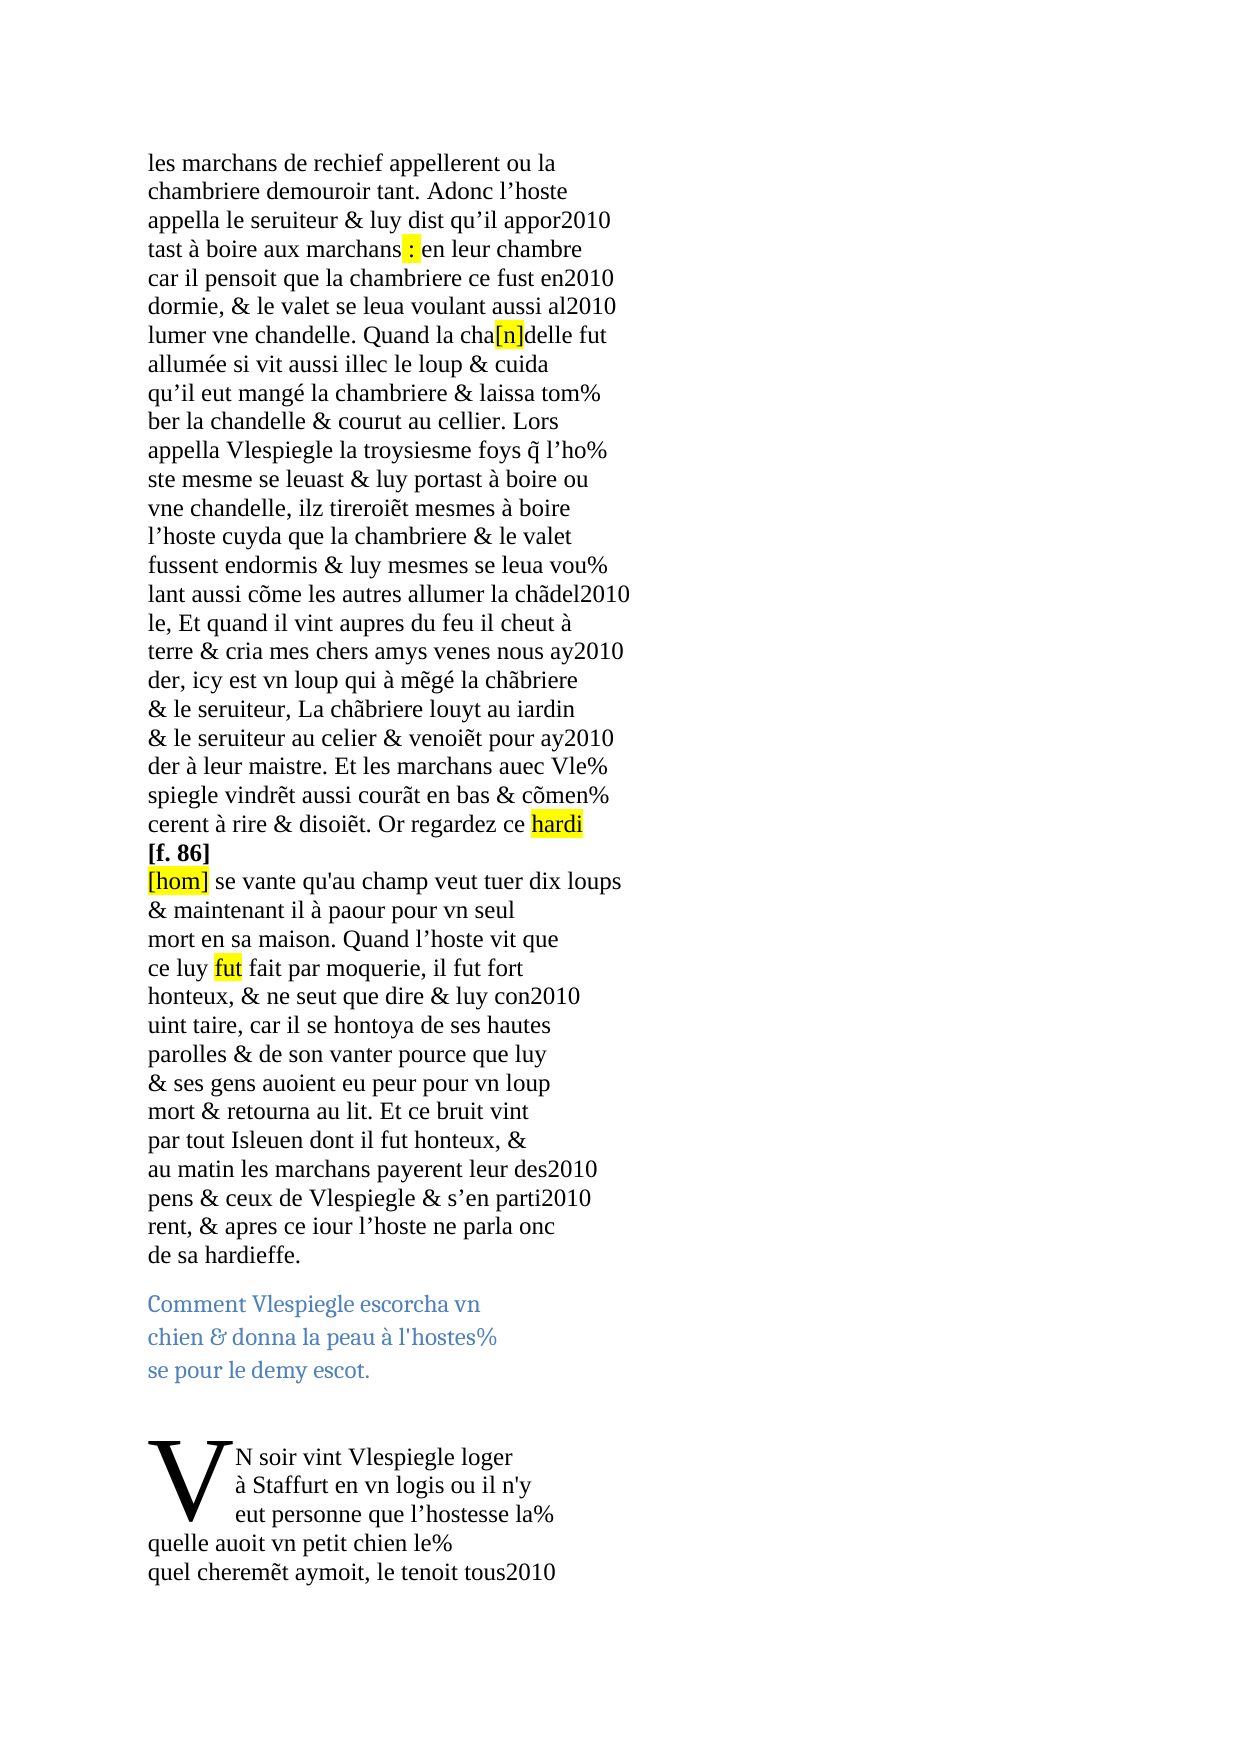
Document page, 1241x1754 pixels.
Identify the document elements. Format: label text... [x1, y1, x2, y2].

text VN soir vint Vlespiegle loger à Staffurt en vn logis ou il n'y eut personne que l’hostesse la% quelle auoit vn petit chien le% quel cheremẽt aymoit, le tenoit tous2010 [148, 1442, 1093, 1586]
subtitle Comment Vlespiegle escorcha vn chien & donna la peau à l'hostes% se pour le demy escot. [148, 1290, 1093, 1384]
text les marchans de rechief appellerent ou la chambriere demouroir tant. Adonc l’hoste appella le seruiteur & luy dist qu’il appor2010 tast à boire aux marchans : en leur chambre car il pensoit que la chambriere ce fust en2010 dormie, & le valet se leua voulant aussi al2010 lumer vne chandelle. Quand la cha[n]delle fut allumée si vit aussi illec le loup & cuida qu’il eut mangé la chambriere & laissa tom% ber la chandelle & courut au cellier. Lors appella Vlespiegle la troysiesme foys q̃ l’ho% ste mesme se leuast & luy portast à boire ou vne chandelle, ilz tireroiẽt mesmes à boire l’hoste cuyda que la chambriere & le valet fussent endormis & luy mesmes se leua vou% lant aussi cõme les autres allumer la chãdel2010 le, Et quand il vint aupres du feu il cheut à terre & cria mes chers amys venes nous ay2010 der, icy est vn loup qui à mẽgé la chãbriere & le seruiteur, La chãbriere louyt au iardin & le seruiteur au celier & venoiẽt pour ay2010 der à leur maistre. Et les marchans auec Vle% spiegle vindrẽt aussi courãt en bas & cõmen% cerent à rire & disoiẽt. Or regardez ce hardi [f. 86] [148, 148, 1093, 866]
text [hom] se vante qu'au champ veut tuer dix loups & maintenant il à paour pour vn seul mort en sa maison. Quand l’hoste vit que ce luy fut fait par moquerie, il fut fort honteux, & ne seut que dire & luy con2010 uint taire, car il se hontoya de ses hautes parolles & de son vanter pource que luy & ses gens auoient eu peur pour vn loup mort & retourna au lit. Et ce bruit vint par tout Isleuen dont il fut honteux, & au matin les marchans payerent leur des2010 pens & ceux de Vlespiegle & s’en parti2010 rent, & apres ce iour l’hoste ne parla onc de sa hardieffe. [148, 866, 1093, 1269]
